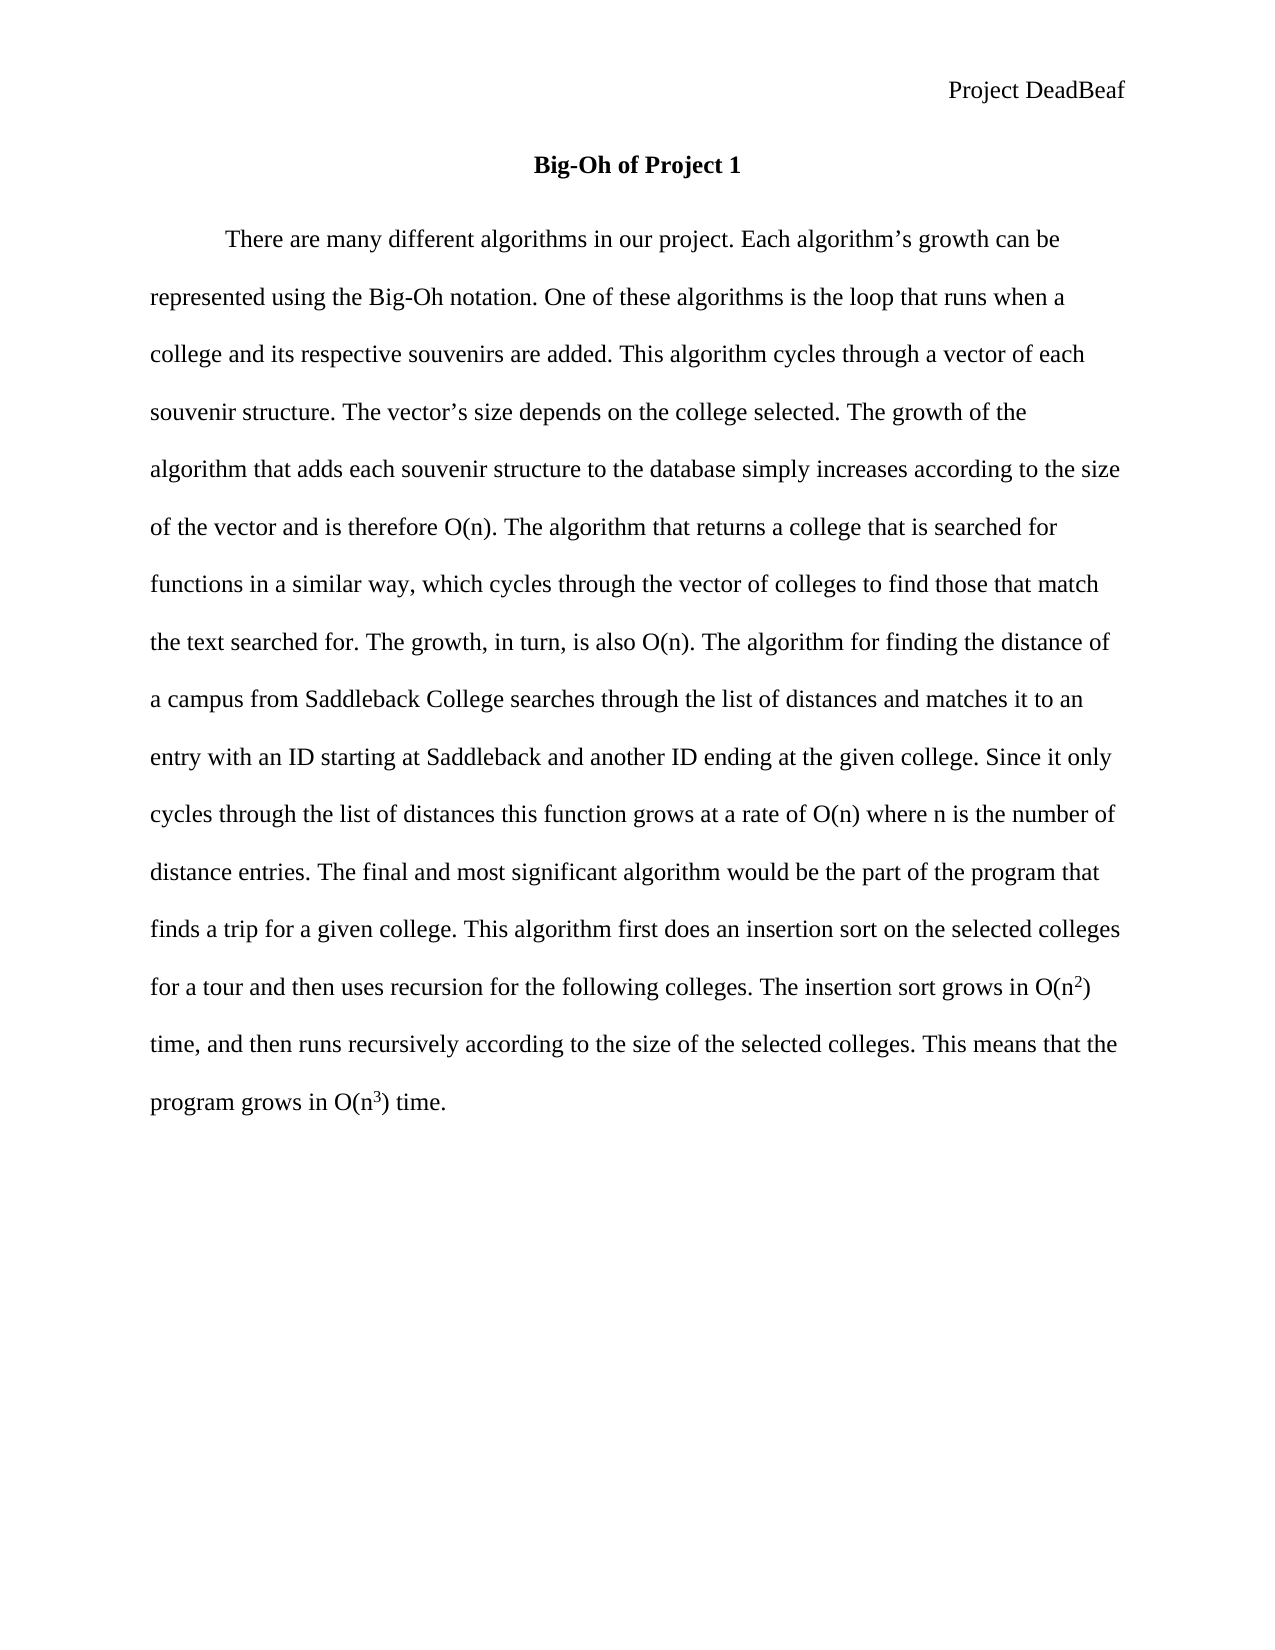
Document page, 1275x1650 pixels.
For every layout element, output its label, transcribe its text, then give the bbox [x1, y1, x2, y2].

text There are many different algorithms in our project. Each algorithm’s growth can be represented using the Big-Oh notation. One of these algorithms is the loop that runs when a college and its respective souvenirs are added. This algorithm cycles through a vector of each souvenir structure. The vector’s size depends on the college selected. The growth of the algorithm that adds each souvenir structure to the database simply increases according to the size of the vector and is therefore O(n). The algorithm that returns a college that is searched for functions in a similar way, which cycles through the vector of colleges to find those that match the text searched for. The growth, in turn, is also O(n). The algorithm for finding the distance of a campus from Saddleback College searches through the list of distances and matches it to an entry with an ID starting at Saddleback and another ID ending at the given college. Since it only cycles through the list of distances this function grows at a rate of O(n) where n is the number of distance entries. The final and most significant algorithm would be the part of the program that finds a trip for a given college. This algorithm first does an insertion sort on the selected colleges for a tour and then uses recursion for the following colleges. The insertion sort grows in O(n2) time, and then runs recursively according to the size of the selected colleges. This means that the program grows in O(n3) time. [150, 224, 1125, 1115]
text Big-Oh of Project 1 [150, 150, 1125, 179]
